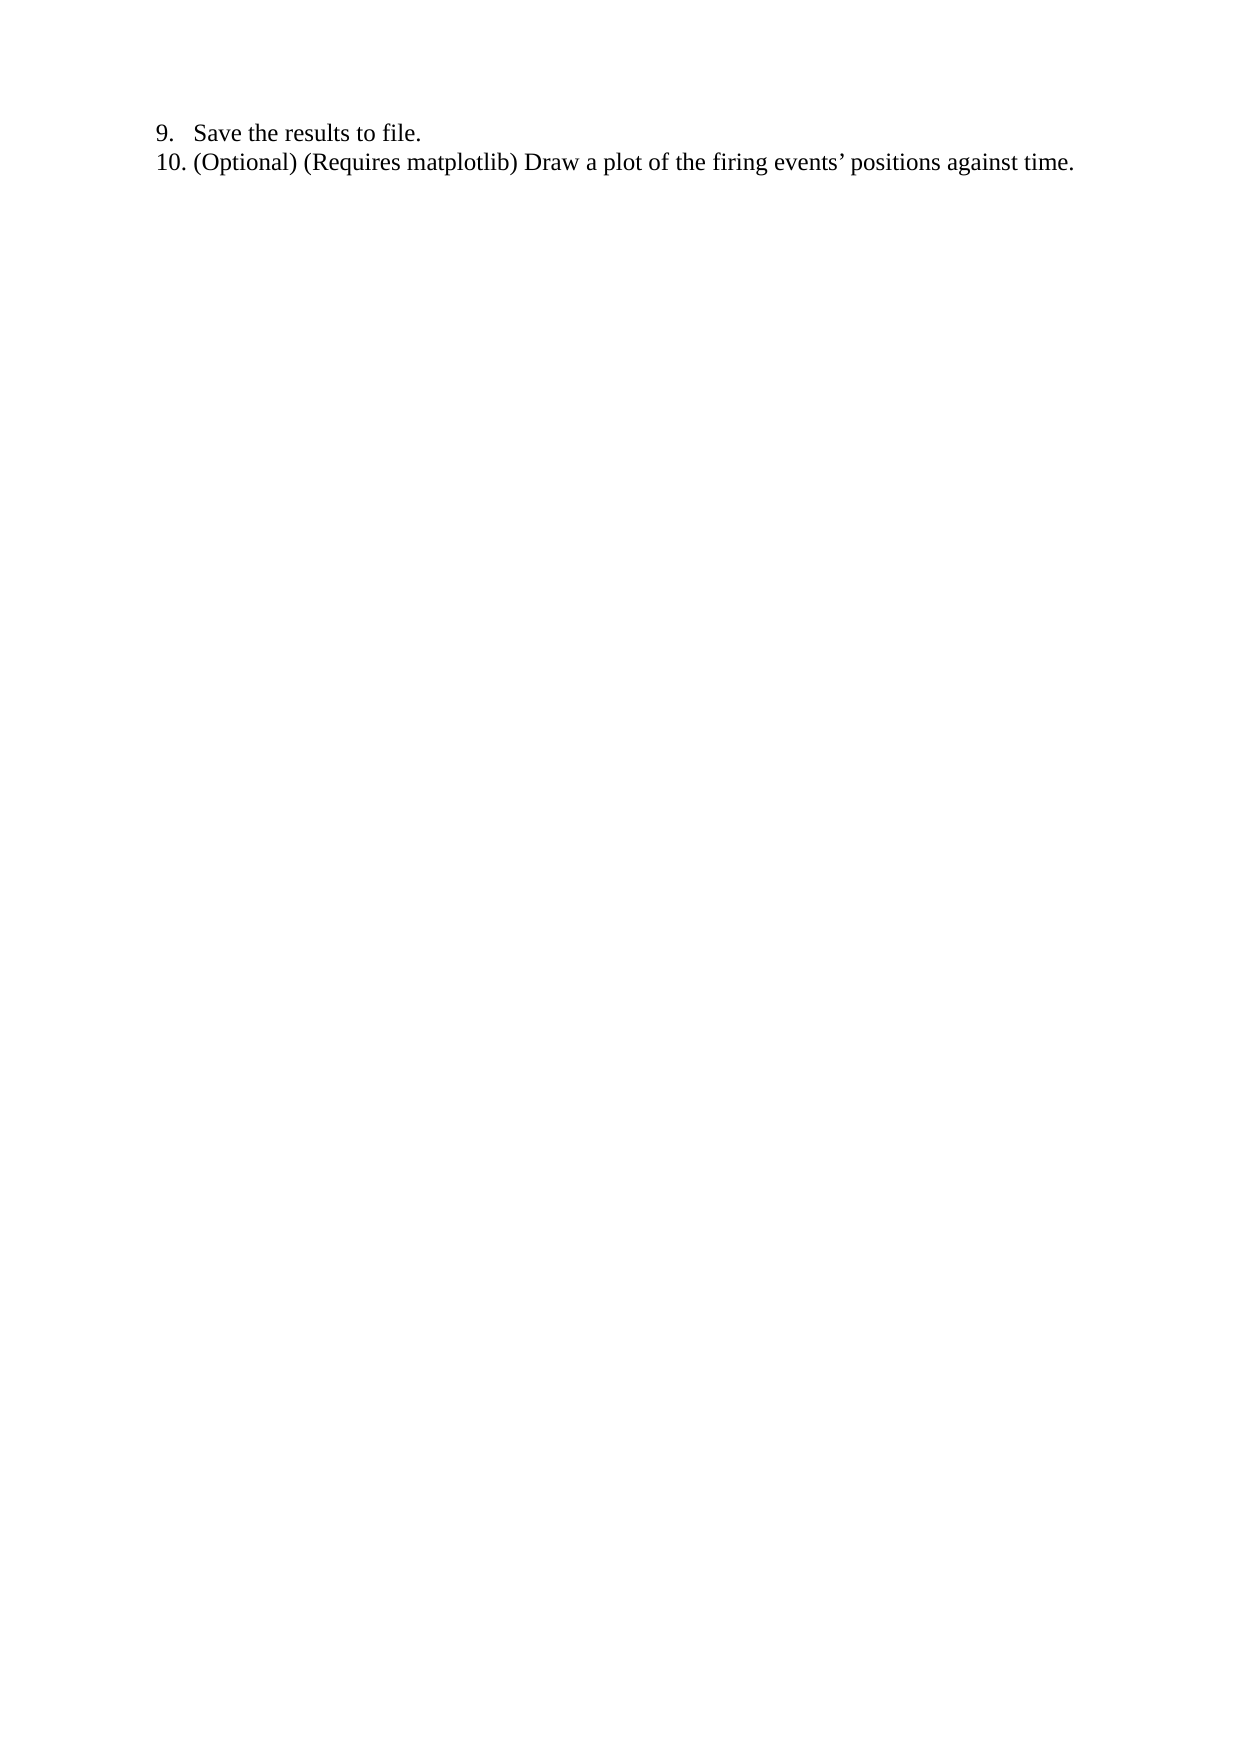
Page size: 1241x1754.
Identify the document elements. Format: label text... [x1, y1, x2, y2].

list Save the results to file. [156, 118, 1122, 147]
list (Optional) (Requires matplotlib) Draw a plot of the firing events’ positions against time. [156, 147, 1122, 176]
